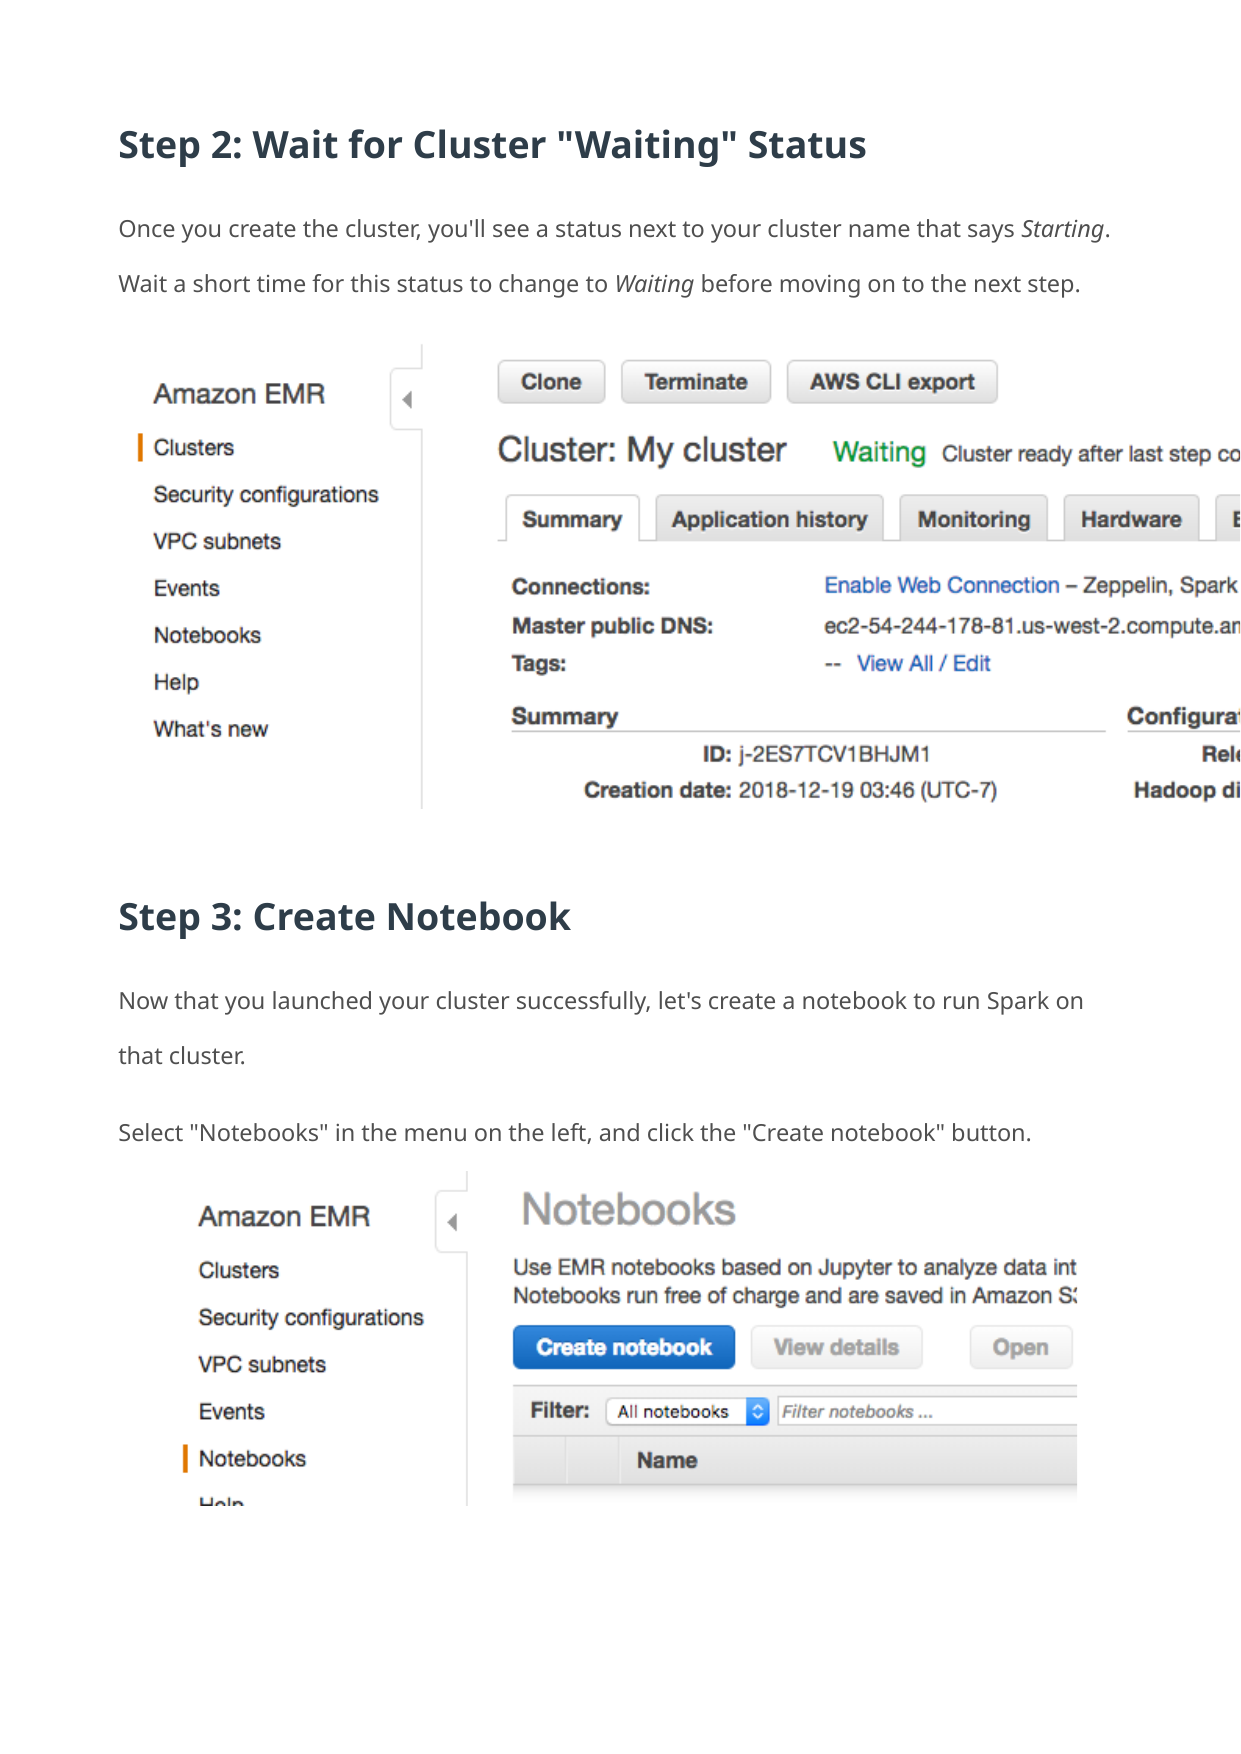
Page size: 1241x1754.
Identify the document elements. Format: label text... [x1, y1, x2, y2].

subtitle Step 3: Create Notebook [118, 890, 1122, 941]
text Once you create the cluster, you'll see a status next to your cluster name that says Starting. Wait a short time for this status to change to Waiting before moving on to the next step. [118, 213, 1122, 299]
subtitle Step 2: Wait for Cluster "Waiting" Status [118, 118, 1122, 169]
text Now that you launched your cluster successfully, let's create a notebook to run Spark on that cluster. [118, 985, 1122, 1071]
picture [118, 321, 1241, 809]
picture [163, 1171, 1078, 1506]
text Select "Notebooks" in the menu on the left, and click the "Create notebook" button. [118, 1117, 1122, 1149]
